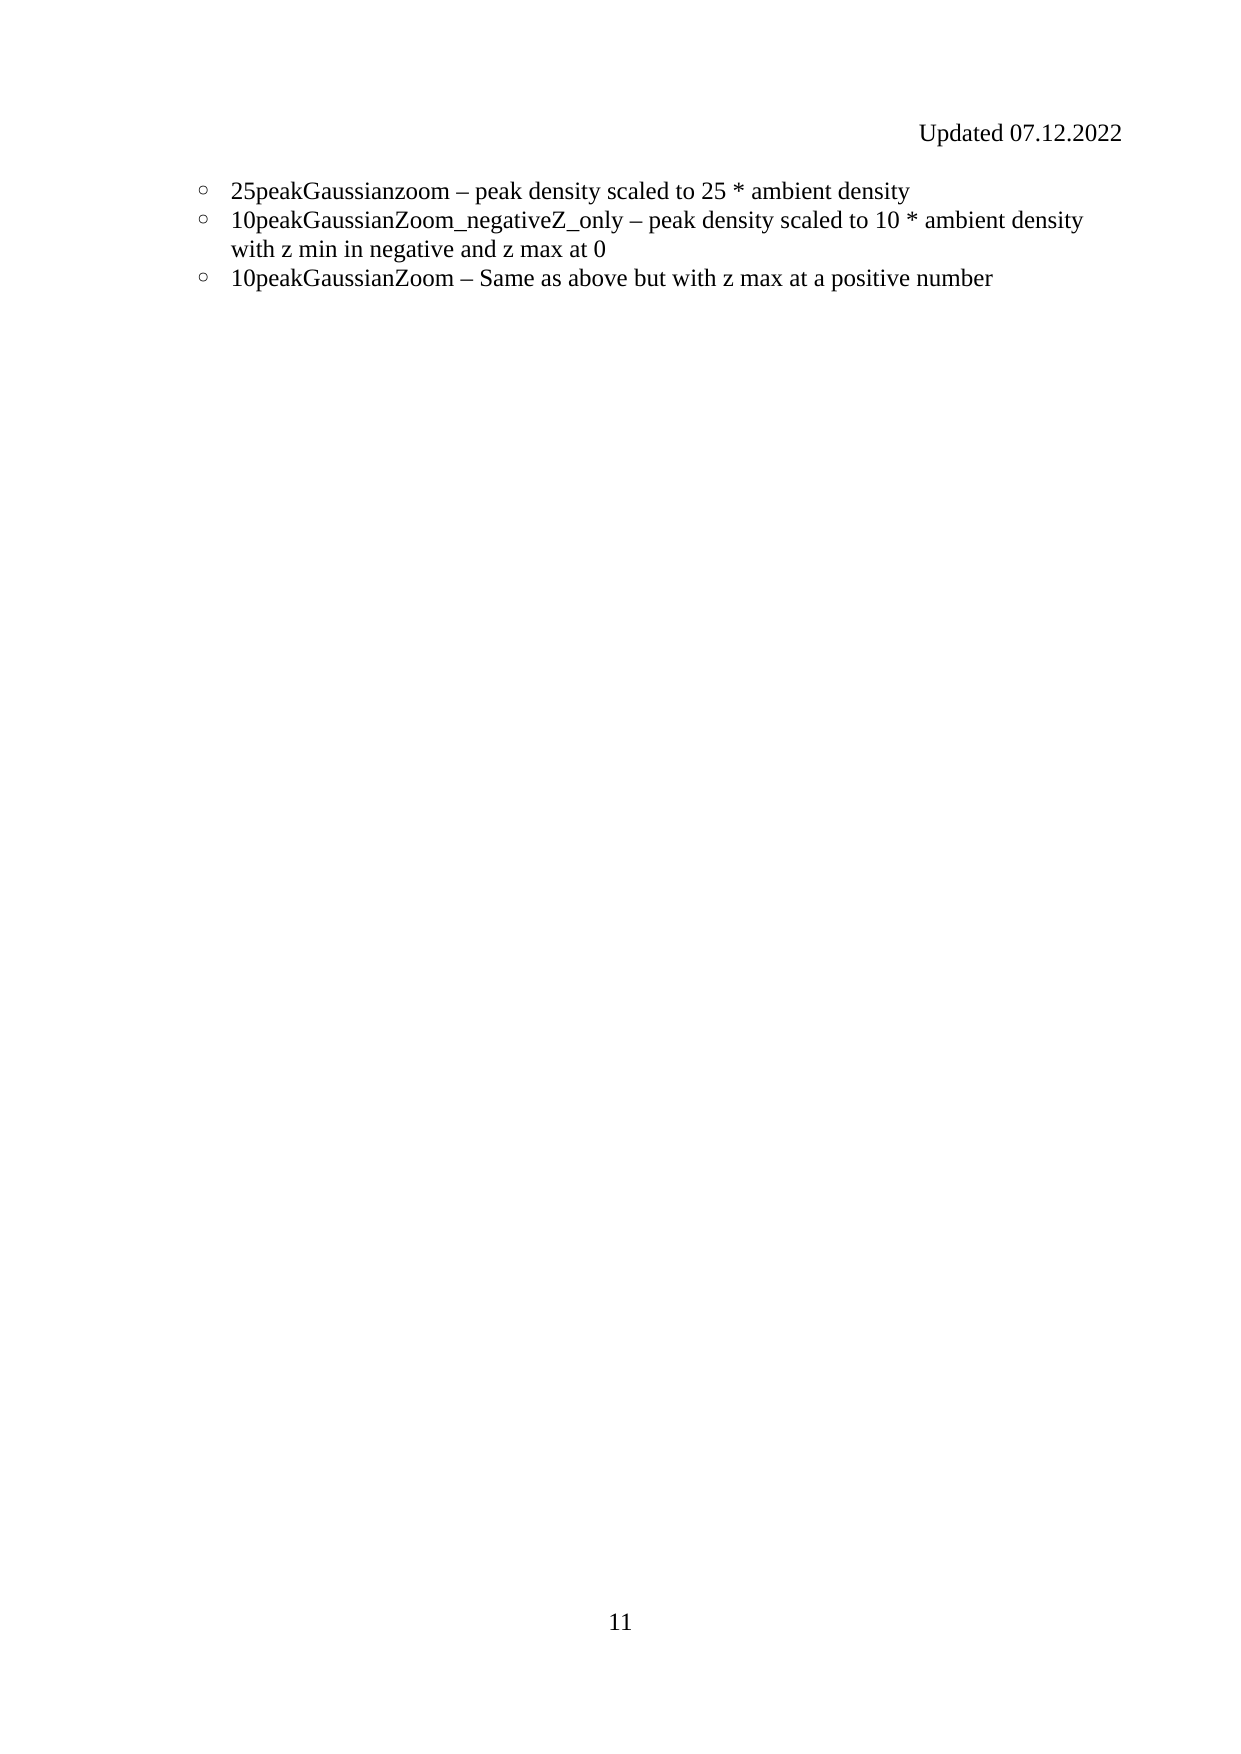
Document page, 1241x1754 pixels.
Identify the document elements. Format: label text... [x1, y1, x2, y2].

list 10peakGaussianZoom_negativeZ_only – peak density scaled to 10 * ambient density with z min in negative and z max at 0 [193, 205, 1122, 263]
list 25peakGaussianzoom – peak density scaled to 25 * ambient density [193, 176, 1122, 205]
list 10peakGaussianZoom – Same as above but with z max at a positive number [193, 263, 1122, 291]
